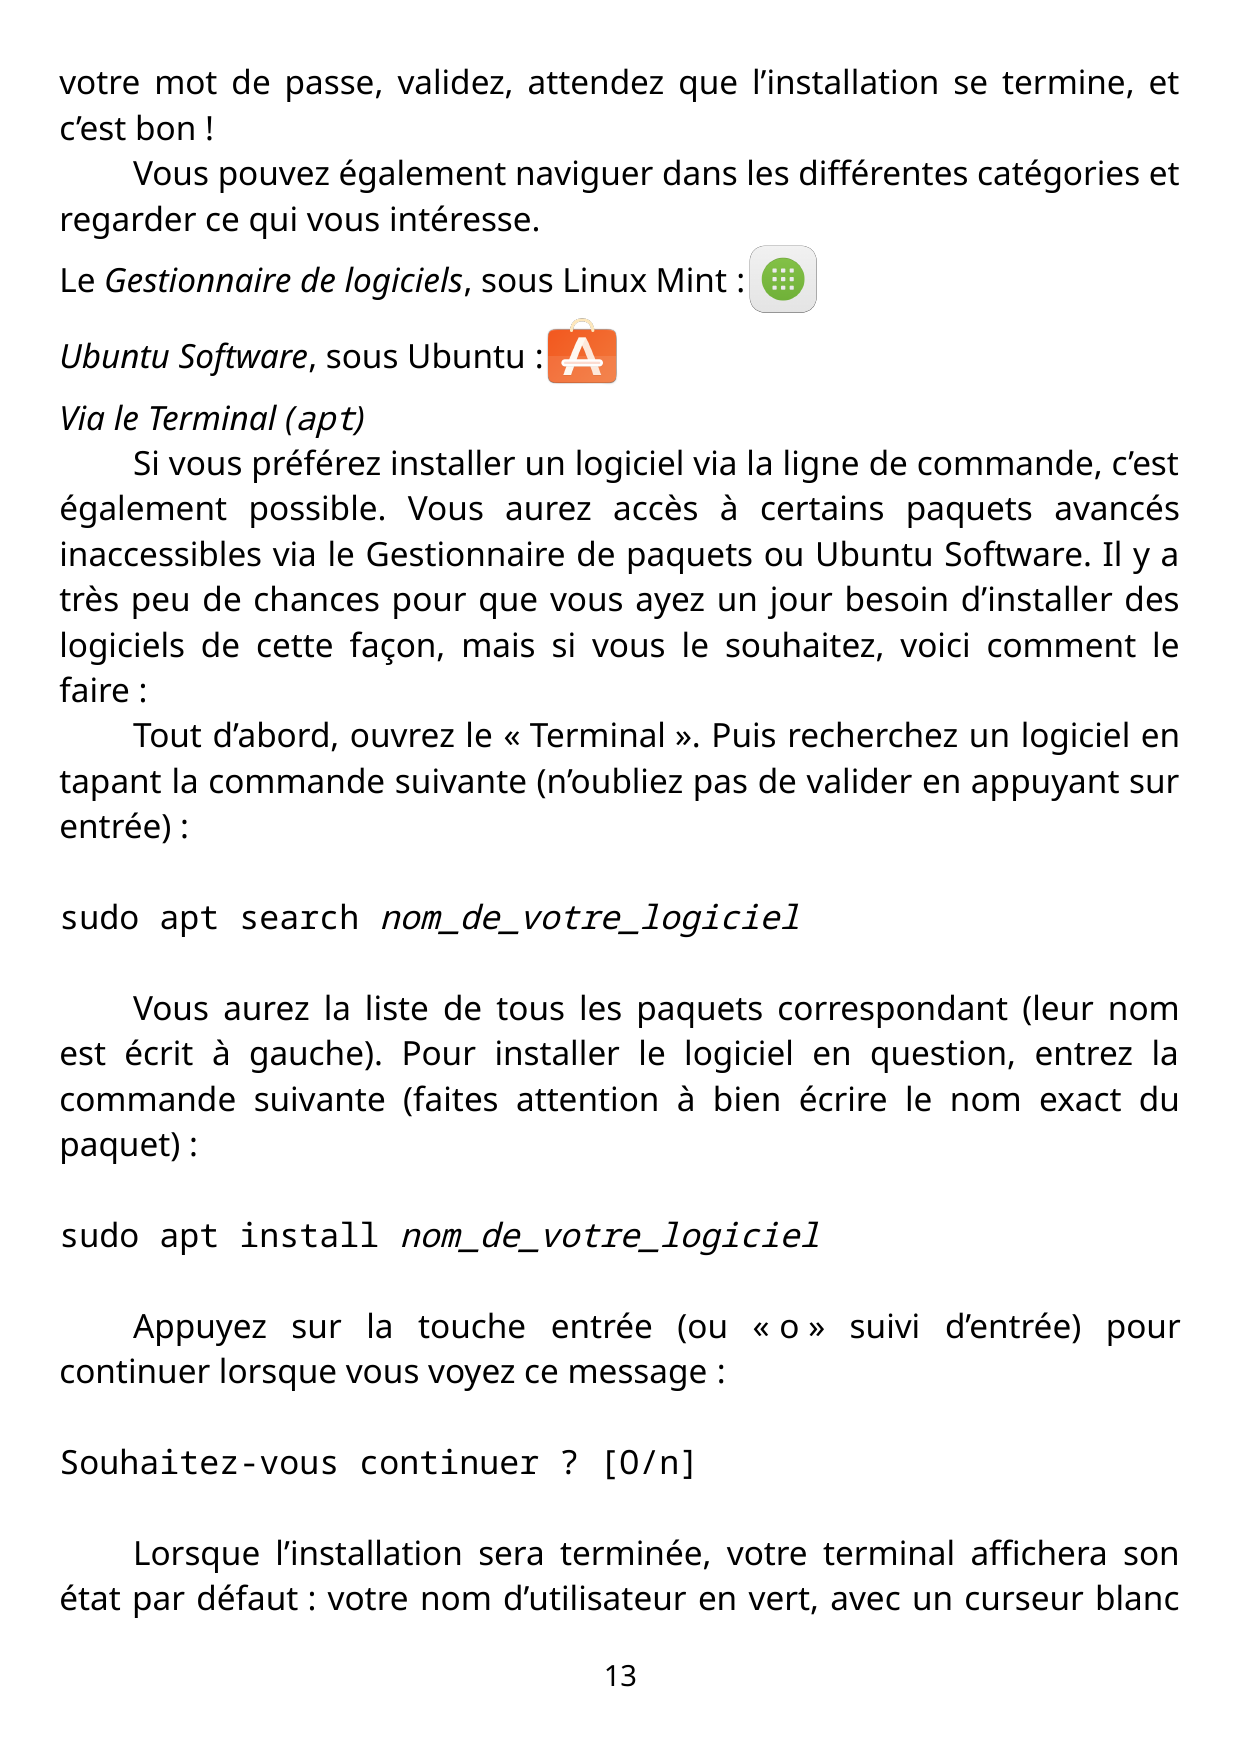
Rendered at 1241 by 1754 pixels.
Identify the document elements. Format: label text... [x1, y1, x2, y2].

text sudo apt search nom_de_votre_logiciel [59, 894, 1181, 939]
text Tout d’abord, ouvrez le « Terminal ». Puis recherchez un logiciel en tapant la commande suivante (n’oubliez pas de valider en appuyant sur entrée) : [59, 712, 1181, 848]
text votre mot de passe, validez, attendez que l’installation se termine, et c’est bon ! [59, 59, 1181, 150]
text Lorsque l’installation sera terminée, votre terminal affichera son état par défaut : votre nom d’utilisateur en vert, avec un curseur blanc [59, 1530, 1181, 1621]
picture [543, 317, 621, 395]
text Souhaitez-vous continuer ? [O/n] [59, 1439, 1181, 1484]
text Ubuntu Software, sous Ubuntu : [59, 317, 543, 394]
text Vous pouvez également naviguer dans les différentes catégories et regarder ce qui vous intéresse. [59, 150, 1181, 241]
text Si vous préférez installer un logiciel via la ligne de commande, c’est également possible. Vous aurez accès à certains paquets avancés inaccessibles via le Gestionnaire de paquets ou Ubuntu Software. Il y a très peu de chances pour que vous ayez un jour besoin d’installer des logiciels de cette façon, mais si vous le souhaitez, voici comment le faire : [59, 440, 1181, 712]
text [822, 241, 1181, 317]
text Via le Terminal (apt) [59, 394, 1181, 440]
text Vous aurez la liste de tous les paquets correspondant (leur nom est écrit à gauche). Pour installer le logiciel en question, entrez la commande suivante (faites attention à bien écrire le nom exact du paquet) : [59, 985, 1181, 1166]
text sudo apt install nom_de_votre_logiciel [59, 1212, 1181, 1257]
picture [745, 240, 822, 318]
text [621, 317, 1181, 394]
text Le Gestionnaire de logiciels, sous Linux Mint : [59, 241, 745, 317]
text Appuyez sur la touche entrée (ou « o » suivi d’entrée) pour continuer lorsque vous voyez ce message : [59, 1303, 1181, 1393]
